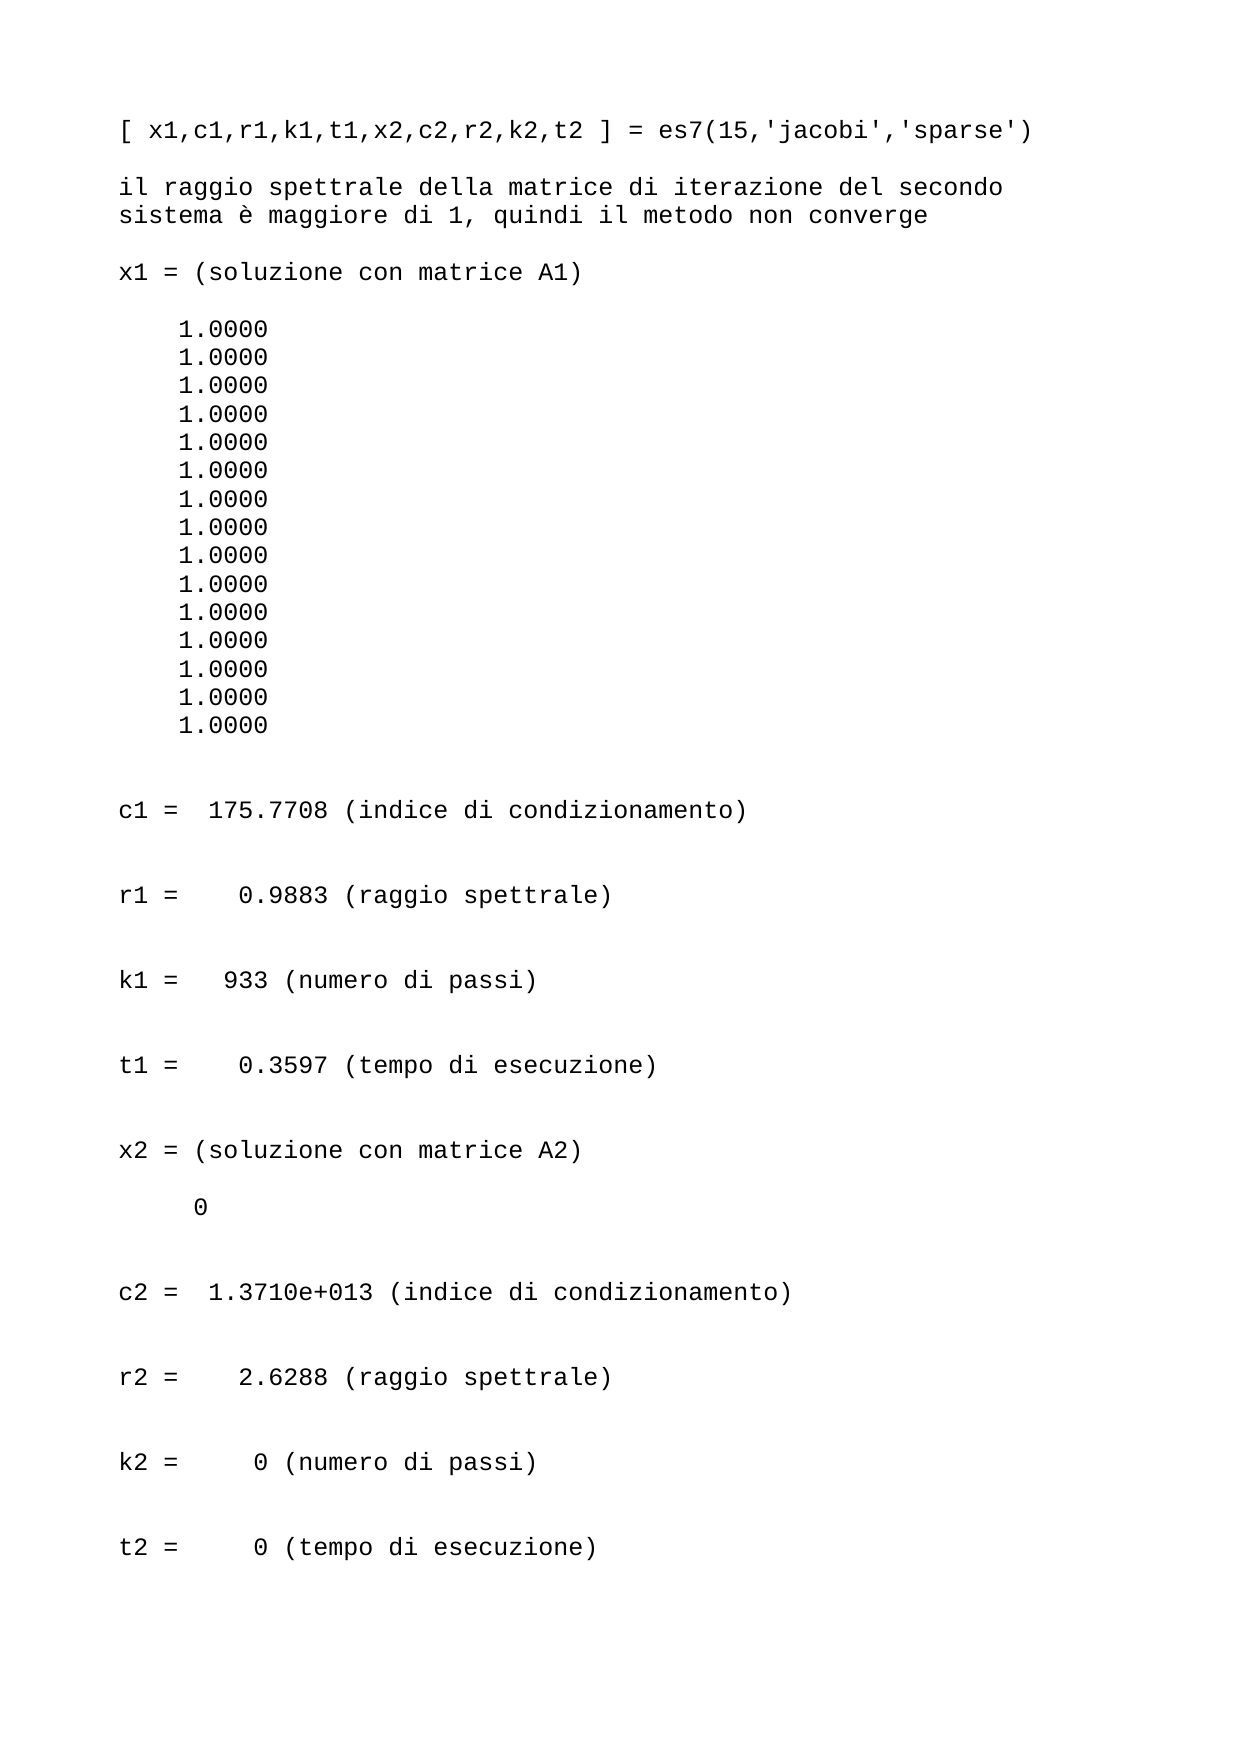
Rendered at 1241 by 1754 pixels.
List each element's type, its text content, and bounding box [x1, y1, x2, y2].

text t2 = 0 (tempo di esecuzione) [118, 1535, 1122, 1563]
text c2 = 1.3710e+013 (indice di condizionamento) [118, 1280, 1122, 1308]
text il raggio spettrale della matrice di iterazione del secondo sistema è maggiore di 1, quindi il metodo non converge [118, 175, 1122, 231]
text 0 [118, 1195, 1122, 1223]
text x1 = (soluzione con matrice A1) [118, 260, 1122, 288]
text 1.0000 [118, 628, 1122, 656]
text 1.0000 [118, 600, 1122, 628]
text 1.0000 [118, 316, 1122, 345]
text 1.0000 [118, 656, 1122, 685]
text 1.0000 [118, 458, 1122, 486]
text k1 = 933 (numero di passi) [118, 968, 1122, 996]
text 1.0000 [118, 373, 1122, 401]
text 1.0000 [118, 345, 1122, 373]
text r2 = 2.6288 (raggio spettrale) [118, 1365, 1122, 1393]
text 1.0000 [118, 515, 1122, 543]
text 1.0000 [118, 685, 1122, 713]
text 1.0000 [118, 571, 1122, 600]
text k2 = 0 (numero di passi) [118, 1450, 1122, 1478]
text 1.0000 [118, 543, 1122, 571]
text 1.0000 [118, 713, 1122, 741]
text 1.0000 [118, 430, 1122, 458]
text r1 = 0.9883 (raggio spettrale) [118, 883, 1122, 911]
text 1.0000 [118, 486, 1122, 515]
text t1 = 0.3597 (tempo di esecuzione) [118, 1053, 1122, 1081]
text 1.0000 [118, 401, 1122, 430]
text c1 = 175.7708 (indice di condizionamento) [118, 798, 1122, 826]
text [ x1,c1,r1,k1,t1,x2,c2,r2,k2,t2 ] = es7(15,'jacobi','sparse') [118, 118, 1122, 146]
text x2 = (soluzione con matrice A2) [118, 1138, 1122, 1166]
